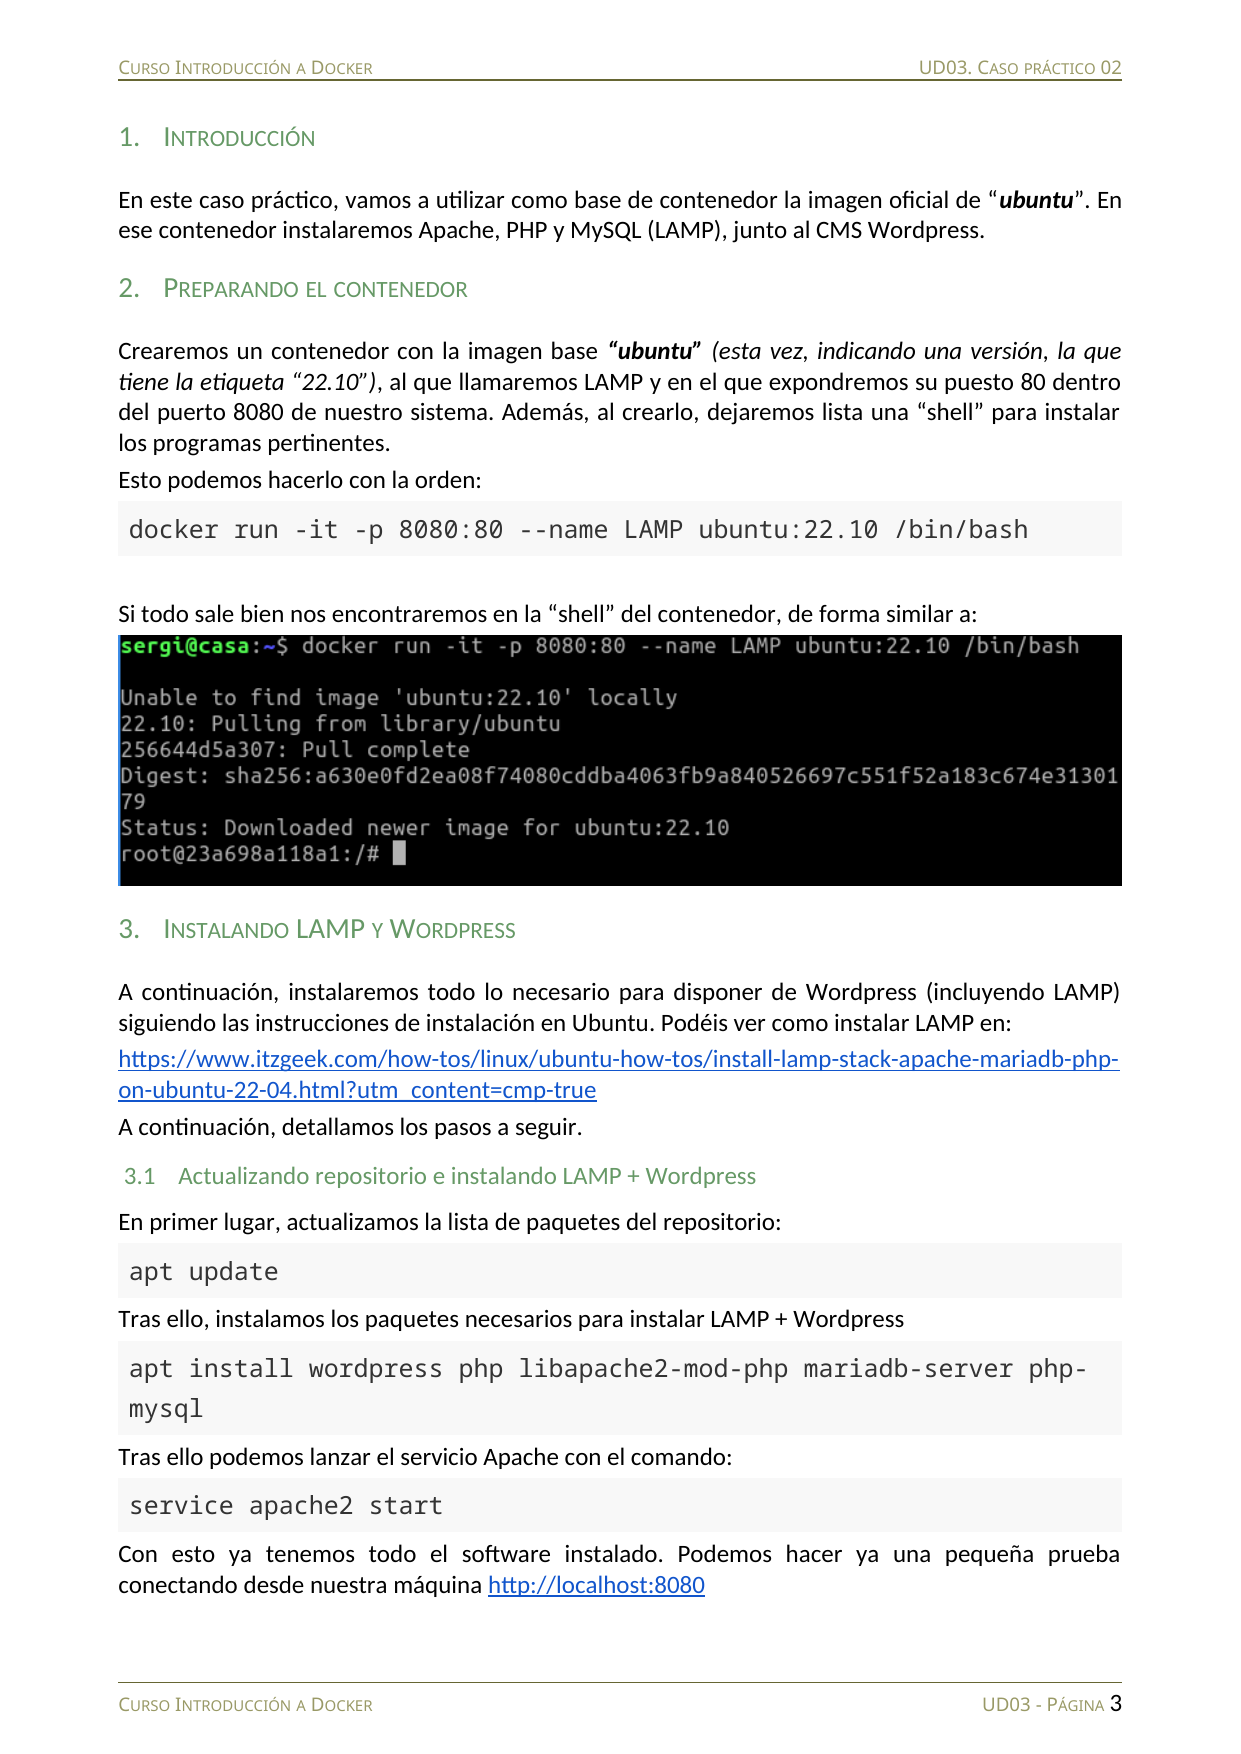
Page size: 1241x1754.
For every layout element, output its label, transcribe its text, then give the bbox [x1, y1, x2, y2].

text A continuación, instalaremos todo lo necesario para disponer de Wordpress (incluyendo LAMP) siguiendo las instrucciones de instalación en Ubuntu. Podéis ver como instalar LAMP en: [118, 976, 1122, 1037]
table_header apt update [118, 1243, 1122, 1298]
table_header service apache2 start [118, 1478, 1122, 1532]
text En este caso práctico, vamos a utilizar como base de contenedor la imagen oficial de “ubuntu”. En ese contenedor instalaremos Apache, PHP y MySQL (LAMP), junto al CMS Wordpress. [118, 184, 1122, 245]
text Esto podemos hacerlo con la orden: [118, 464, 1122, 494]
subtitle Instalando LAMP y Wordpress [118, 910, 1122, 946]
text https://www.itzgeek.com/how-tos/linux/ubuntu-how-tos/install-lamp-stack-apache-mariadb-php-on-ubuntu-22-04.html?utm_content=cmp-true [118, 1044, 1122, 1105]
subtitle Actualizando repositorio e instalando LAMP + Wordpress [118, 1161, 1122, 1191]
text Si todo sale bien nos encontraremos en la “shell” del contenedor, de forma similar a: [118, 599, 1122, 629]
text Crearemos un contenedor con la imagen base “ubuntu” (esta vez, indicando una versión, la que tiene la etiqueta “22.10”), al que llamaremos LAMP y en el que expondremos su puesto 80 dentro del puerto 8080 de nuestro sistema. Además, al crearlo, dejaremos lista una “shell” para instalar los programas pertinentes. [118, 335, 1122, 457]
text Tras ello, instalamos los paquetes necesarios para instalar LAMP + Wordpress [118, 1304, 1122, 1334]
text Con esto ya tenemos todo el software instalado. Podemos hacer ya una pequeña prueba conectando desde nuestra máquina http://localhost:8080 [118, 1538, 1122, 1599]
table_header apt install wordpress php libapache2-mod-php mariadb-server php-mysql [118, 1341, 1122, 1435]
picture [118, 635, 1122, 886]
text En primer lugar, actualizamos la lista de paquetes del repositorio: [118, 1206, 1122, 1236]
text Tras ello podemos lanzar el servicio Apache con el comando: [118, 1441, 1122, 1471]
subtitle Introducción [118, 118, 1122, 154]
text A continuación, detallamos los pasos a seguir. [118, 1111, 1122, 1142]
subtitle Preparando el contenedor [118, 269, 1122, 305]
table_header docker run -it -p 8080:80 --name LAMP ubuntu:22.10 /bin/bash [118, 501, 1122, 556]
